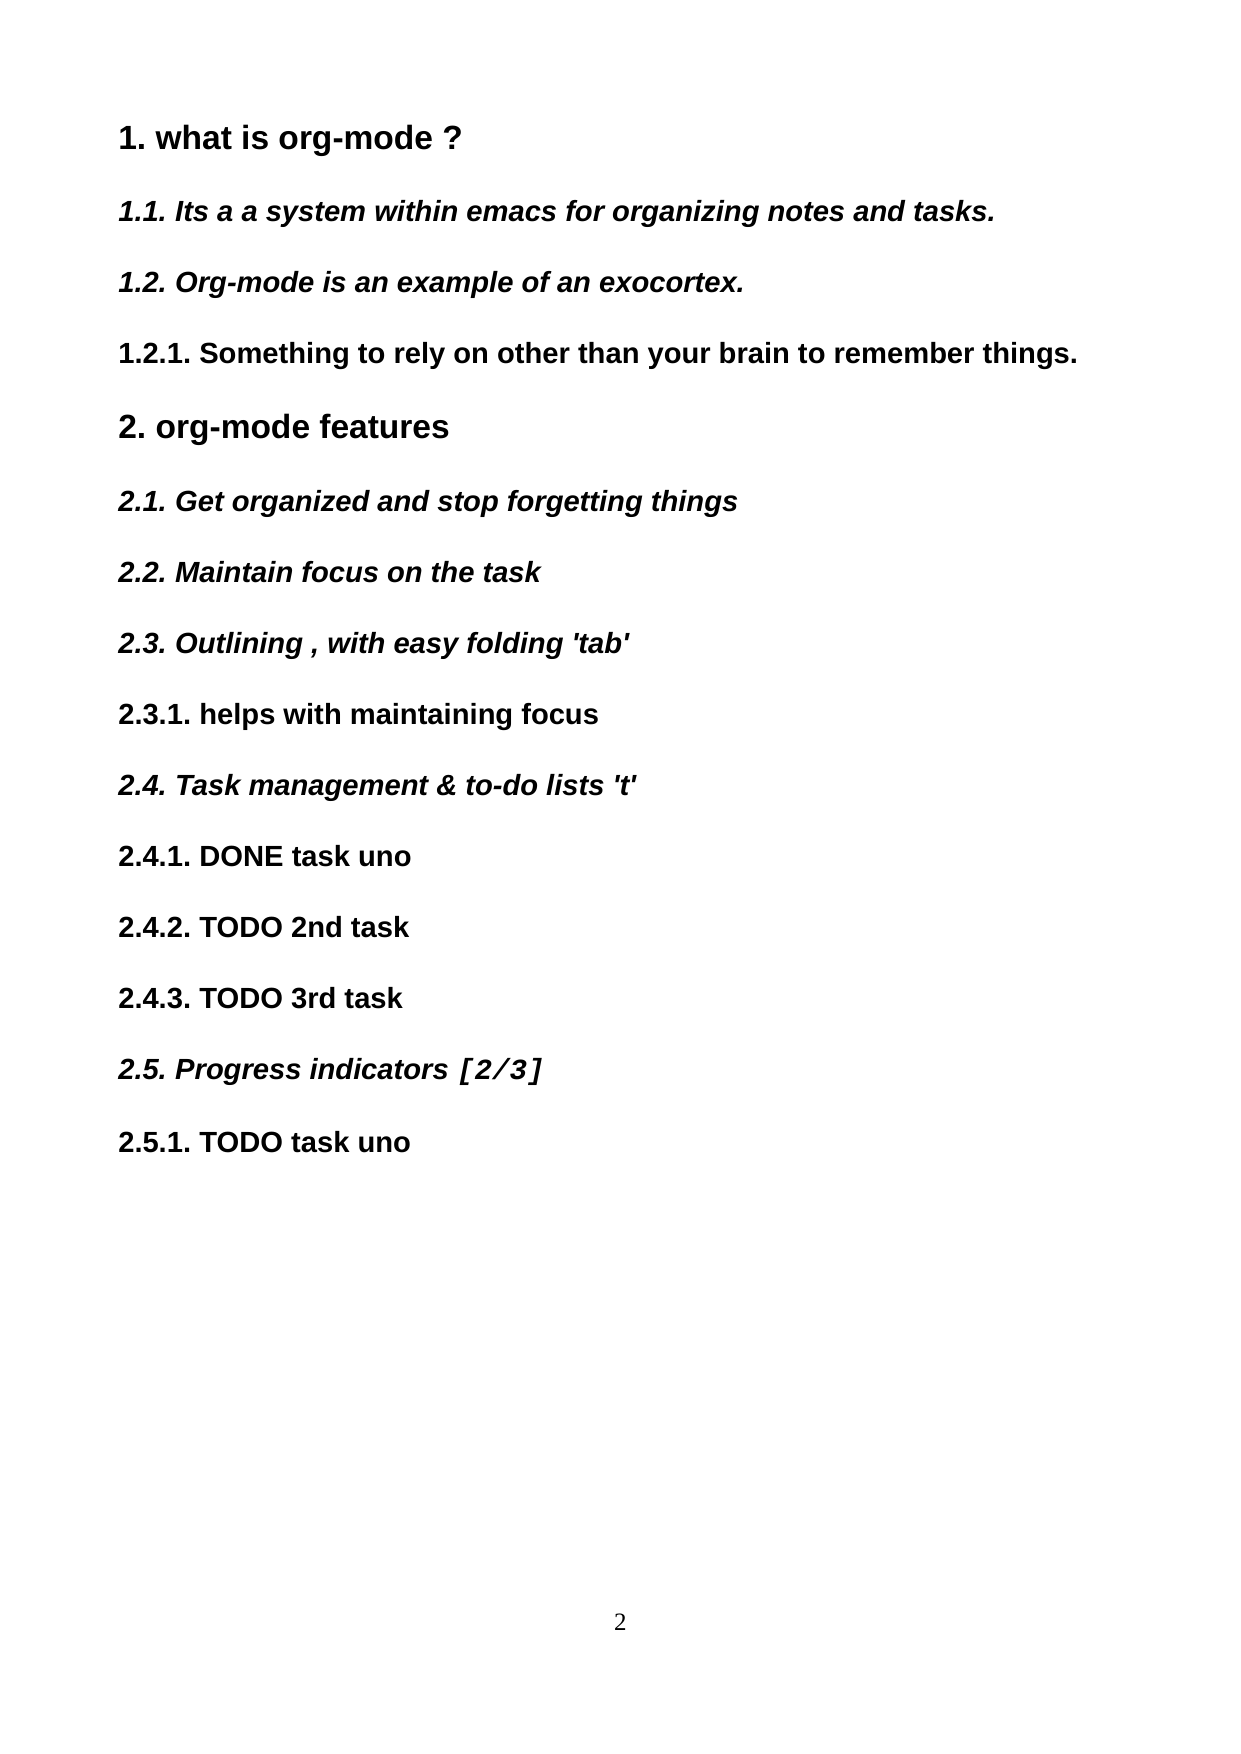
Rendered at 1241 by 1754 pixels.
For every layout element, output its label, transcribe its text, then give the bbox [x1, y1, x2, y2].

subtitle Outlining , with easy folding 'tab' [118, 626, 1122, 659]
subtitle helps with maintaining focus [118, 697, 1122, 730]
subtitle Progress indicators [2/3] [118, 1052, 1122, 1088]
subtitle DONE task uno [118, 839, 1122, 872]
subtitle Org-mode is an example of an exocortex. [118, 265, 1122, 299]
subtitle TODO task uno [118, 1126, 1122, 1159]
subtitle Task management & to-do lists 't' [118, 768, 1122, 801]
subtitle Its a a system within emacs for organizing notes and tasks. [118, 194, 1122, 228]
subtitle TODO 3rd task [118, 981, 1122, 1014]
subtitle Something to rely on other than your brain to remember things. [118, 336, 1122, 370]
subtitle TODO 2nd task [118, 910, 1122, 943]
subtitle what is org-mode ? [118, 118, 1122, 157]
subtitle Maintain focus on the task [118, 554, 1122, 588]
subtitle org-mode features [118, 407, 1122, 446]
subtitle Get organized and stop forgetting things [118, 483, 1122, 517]
